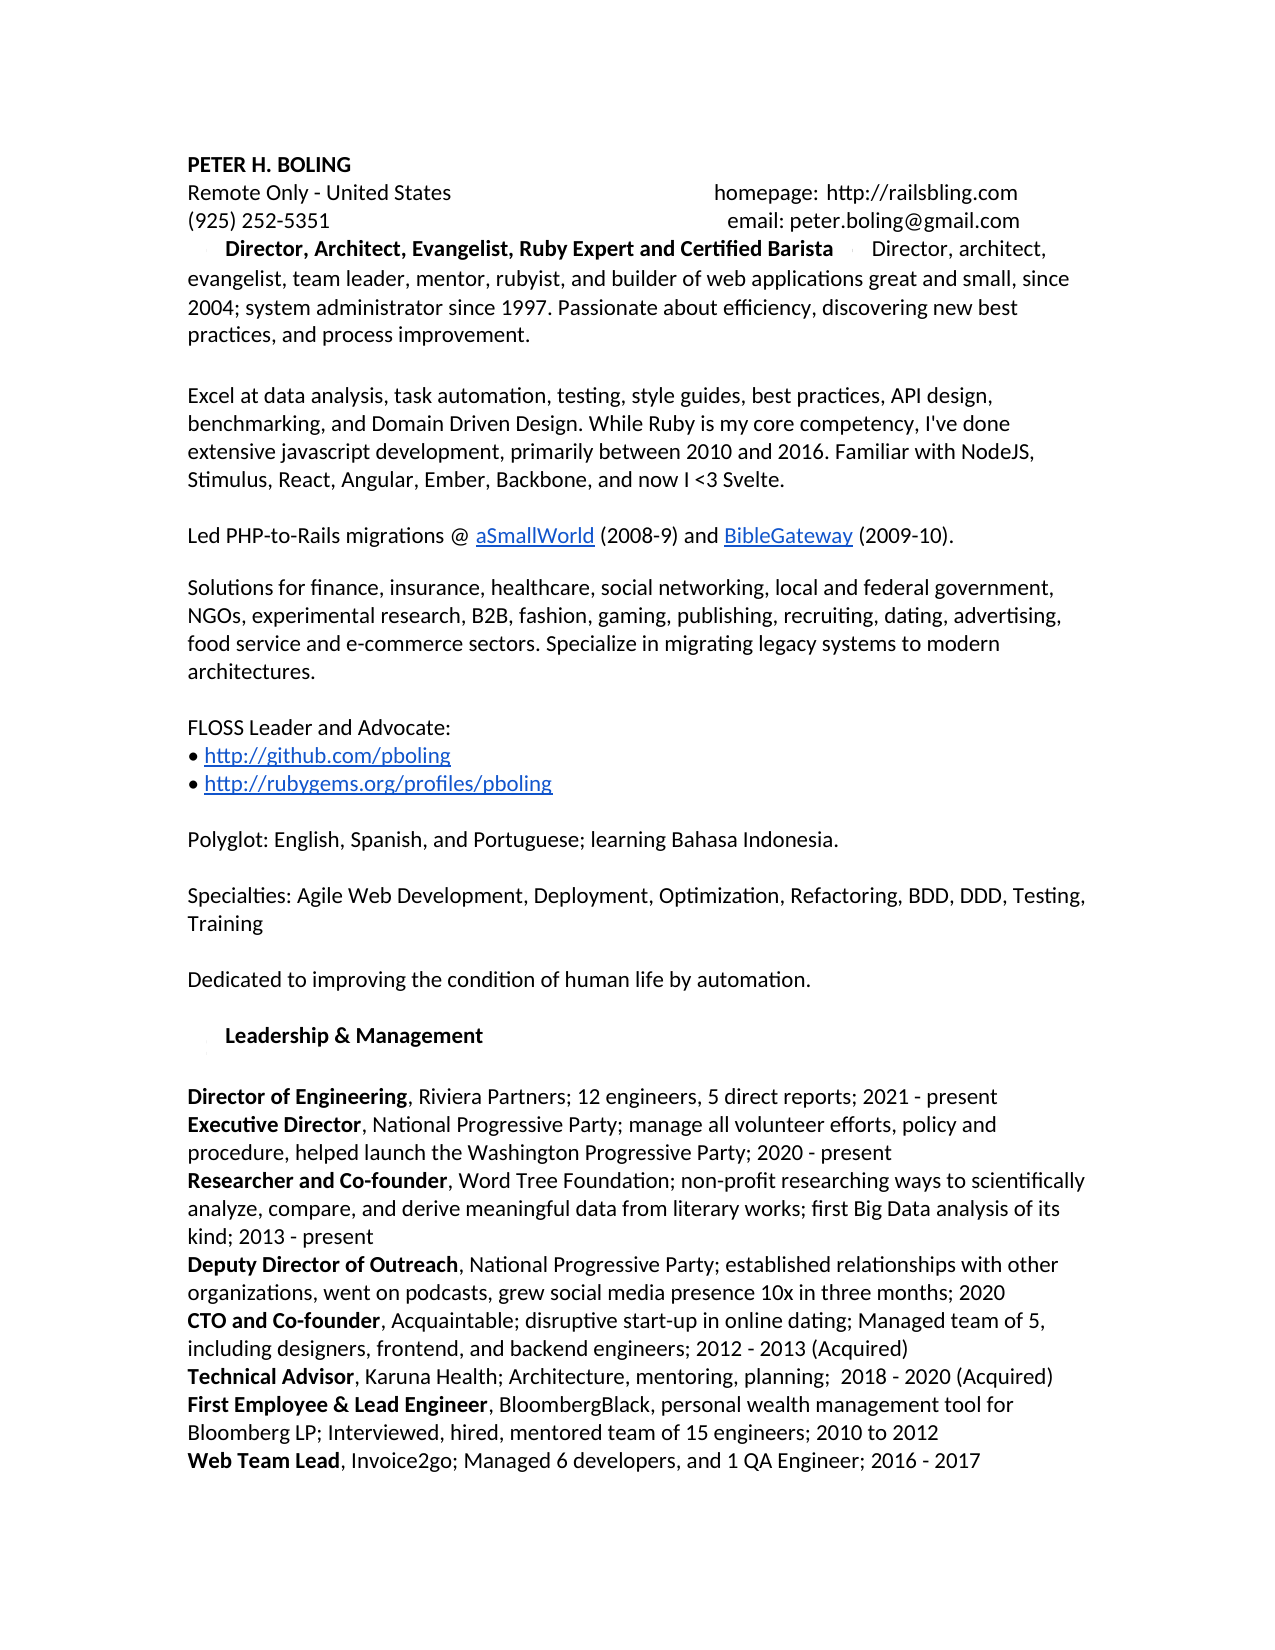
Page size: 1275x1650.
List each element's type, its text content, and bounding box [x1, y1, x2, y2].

text Director of Engineering, Riviera Partners; 12 engineers, 5 direct reports; 2021 - present [187, 1082, 1087, 1110]
text (925) 252-5351 email: peter.boling@gmail.com [187, 206, 1087, 234]
text • http://github.com/pboling [187, 741, 1087, 769]
text Polyglot: English, Spanish, and Portuguese; learning Bahasa Indonesia. [187, 797, 1087, 853]
text Remote Only - United States homepage: http://railsbling.com [187, 178, 1087, 206]
text • http://rubygems.org/profiles/pboling [187, 769, 1087, 797]
text Dedicated to improving the condition of human life by automation. [187, 965, 1087, 993]
text Led PHP-to-Rails migrations @ aSmallWorld (2008-9) and BibleGateway (2009-10). [187, 521, 1087, 549]
text Technical Advisor, Karuna Health; Architecture, mentoring, planning; 2018 - 2020 (Acquired) [187, 1362, 1087, 1391]
text CTO and Co-founder, Acquaintable; disruptive start-up in online dating; Managed team of 5, including designers, frontend, and backend engineers; 2012 - 2013 (Acquired) [187, 1306, 1087, 1362]
text Executive Director, National Progressive Party; manage all volunteer efforts, policy and procedure, helped launch the Washington Progressive Party; 2020 - present [187, 1110, 1087, 1166]
text PETER H. BOLING [187, 150, 1087, 178]
text Web Team Lead, Invoice2go; Managed 6 developers, and 1 QA Engineer; 2016 - 2017 [187, 1447, 1087, 1474]
text Excel at data analysis, task automation, testing, style guides, best practices, API design, benchmarking, and Domain Driven Design. While Ruby is my core competency, I've done extensive javascript development, primarily between 2010 and 2016. Familiar with NodeJS, Stimulus, React, Angular, Ember, Backbone, and now I <3 Svelte. [187, 381, 1087, 493]
text Specialties: Agile Web Development, Deployment, Optimization, Refactoring, BDD, DDD, Testing, Training [187, 881, 1087, 937]
text Solutions for finance, insurance, healthcare, social networking, local and federal government, NGOs, experimental research, B2B, fashion, gaming, publishing, recruiting, dating, advertising, food service and e-commerce sectors. Specialize in migrating legacy systems to modern architectures. [187, 573, 1087, 685]
text Director, Architect, Evangelist, Ruby Expert and Certified BaristaDirector, architect, evangelist, team leader, mentor, rubyist, and builder of web applications great and small, since 2004; system administrator since 1997. Passionate about efficiency, discovering new best practices, and process improvement. [187, 234, 1087, 349]
text First Employee & Lead Engineer, BloombergBlack, personal wealth management tool for Bloomberg LP; Interviewed, hired, mentored team of 15 engineers; 2010 to 2012 [187, 1391, 1087, 1447]
text FLOSS Leader and Advocate: [187, 713, 1087, 741]
text Leadership & Management [187, 1021, 1087, 1052]
text Researcher and Co-founder, Word Tree Foundation; non-profit researching ways to scientifically analyze, compare, and derive meaningful data from literary works; first Big Data analysis of its kind; 2013 - present [187, 1166, 1087, 1250]
text Deputy Director of Outreach, National Progressive Party; established relationships with other organizations, went on podcasts, grew social media presence 10x in three months; 2020 [187, 1250, 1087, 1306]
